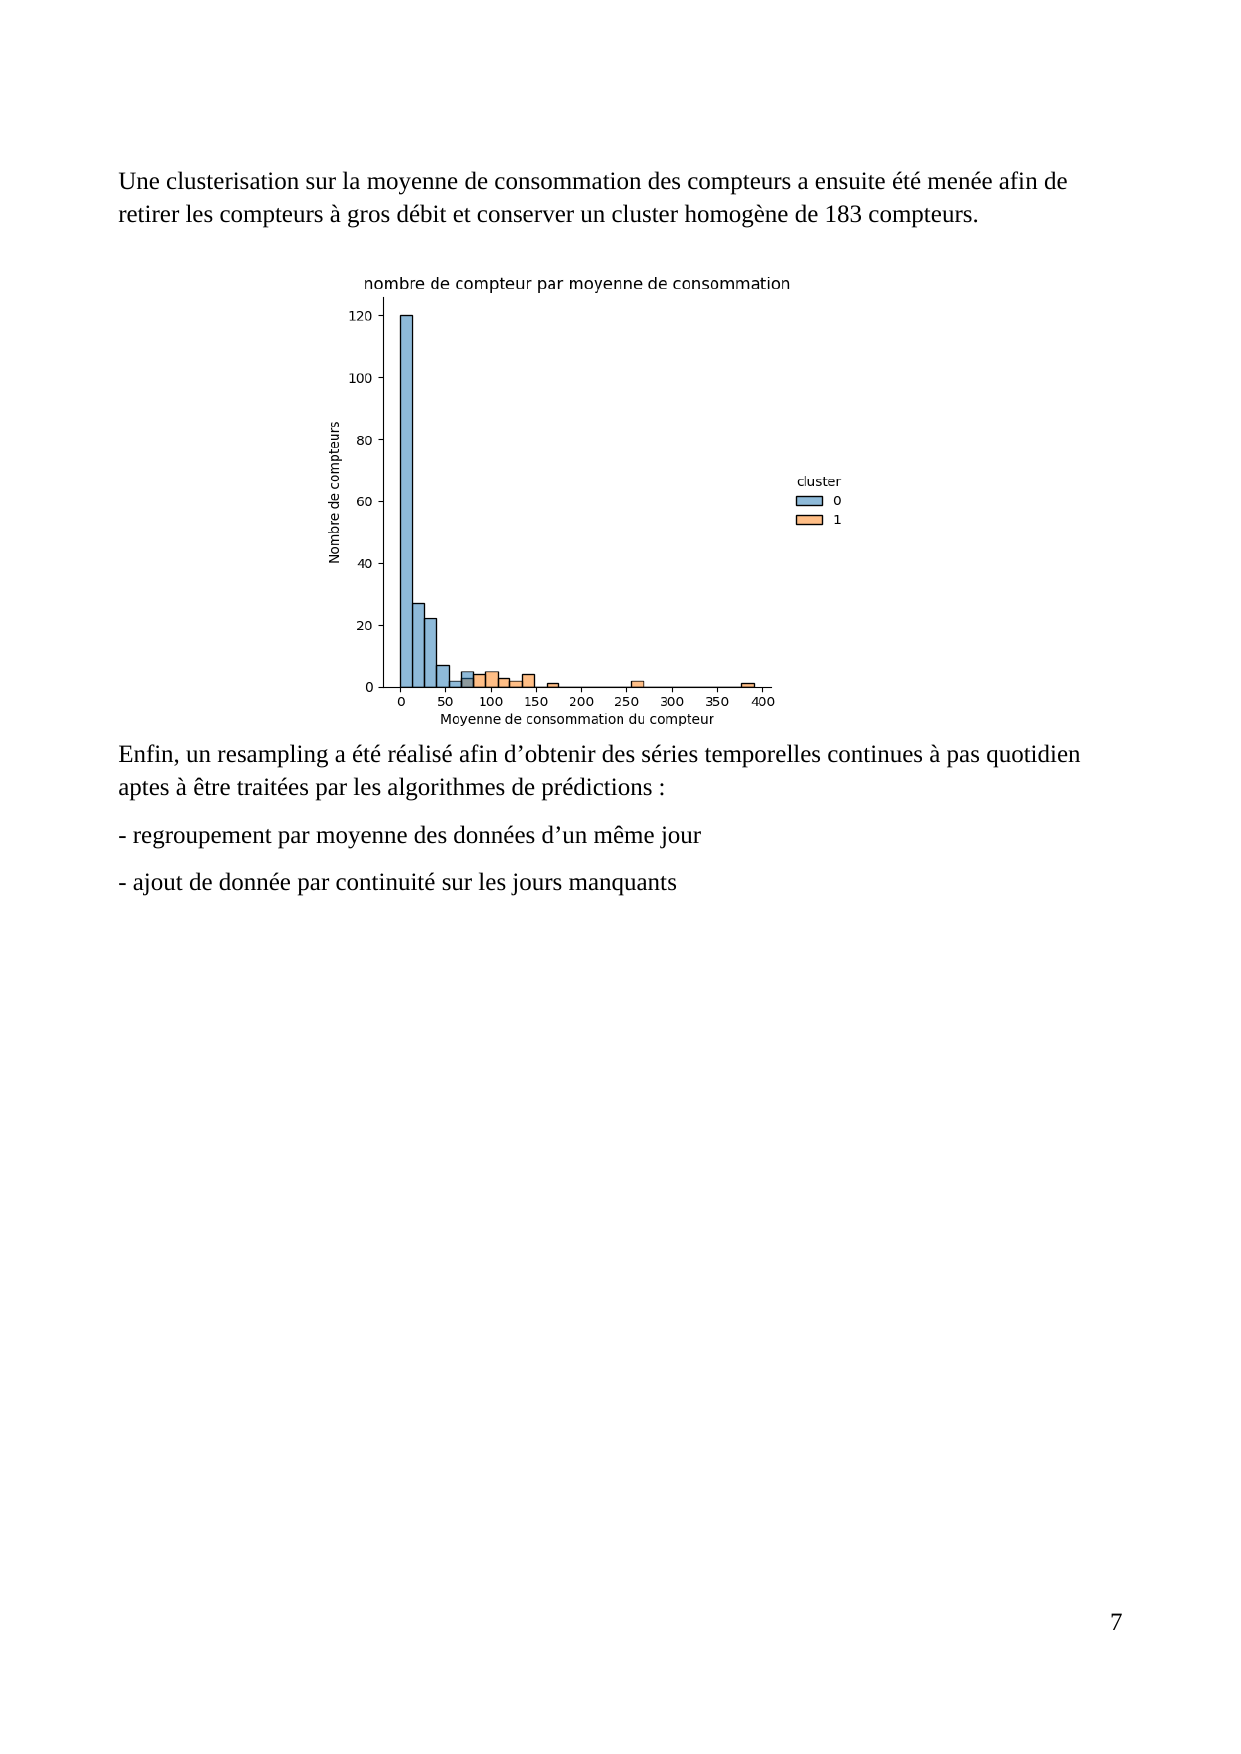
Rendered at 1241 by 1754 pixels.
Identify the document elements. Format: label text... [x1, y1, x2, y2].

text - regroupement par moyenne des données d’un même jour [118, 820, 1122, 848]
text Une clusterisation sur la moyenne de consommation des compteurs a ensuite été menée afin de retirer les compteurs à gros débit et conserver un cluster homogène de 183 compteurs. [118, 166, 1122, 227]
picture [319, 267, 852, 735]
text Enfin, un resampling a été réalisé afin d’obtenir des séries temporelles continues à pas quotidien aptes à être traitées par les algorithmes de prédictions : [118, 246, 1122, 801]
text - ajout de donnée par continuité sur les jours manquants [118, 867, 1122, 896]
